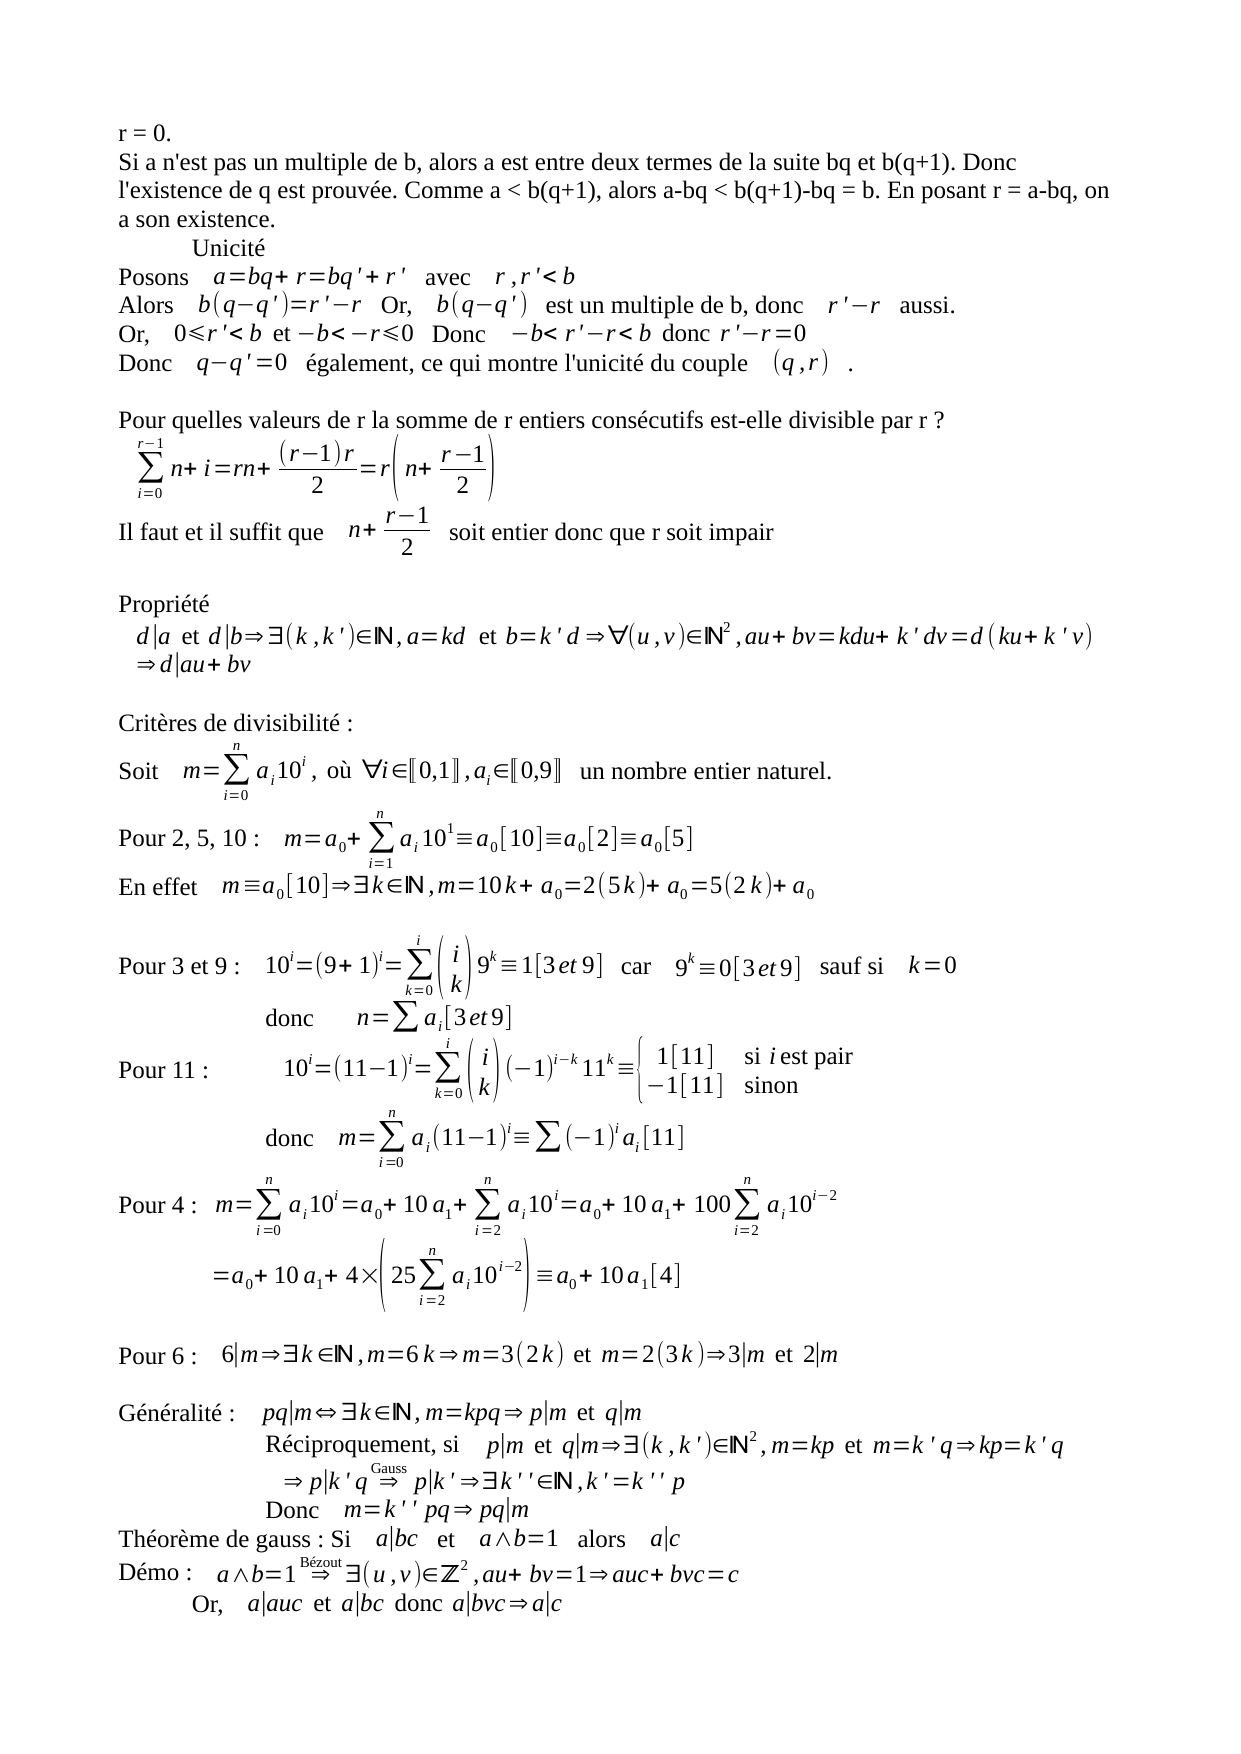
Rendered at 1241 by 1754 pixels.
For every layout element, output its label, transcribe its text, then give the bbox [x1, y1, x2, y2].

text Il faut et il suffit que soit entier donc que r soit impair [118, 502, 1122, 561]
text Or, Donc [118, 319, 1122, 348]
text Pour 3 et 9 : car sauf si [118, 931, 1122, 1000]
text Propriété [118, 589, 1122, 618]
text Donc [118, 1496, 1122, 1524]
text Pour 4 : [118, 1171, 1122, 1238]
text Unicité [118, 233, 1122, 262]
text Soit un nombre entier naturel. [118, 737, 1122, 804]
text Théorème de gauss : Si et alors [118, 1524, 1122, 1553]
text Démo : [118, 1553, 1122, 1589]
text Critères de divisibilité : [118, 708, 1122, 737]
text Pour 6 : [118, 1341, 1122, 1369]
text Or, [118, 1589, 1122, 1618]
text Si a n'est pas un multiple de b, alors a est entre deux termes de la suite bq et b(q+1). Donc l'existence de q est prouvée. Comme a < b(q+1), alors a-bq < b(q+1)-bq = b. En posant r = a-bq, on a son existence. [118, 147, 1122, 233]
text donc [118, 1103, 1122, 1171]
text En effet [118, 871, 1122, 903]
text r = 0. [118, 118, 1122, 147]
text Pour 11 : [118, 1034, 1122, 1103]
text Généralité : [118, 1398, 1122, 1427]
text Pour quelles valeurs de r la somme de r entiers consécutifs est-elle divisible par r ? [118, 406, 1122, 434]
text Réciproquement, si [118, 1427, 1122, 1459]
text Alors Or, est un multiple de b, donc aussi. [118, 291, 1122, 319]
text Pour 2, 5, 10 : [118, 804, 1122, 871]
text donc [118, 1000, 1122, 1034]
text Donc également, ce qui montre l'unicité du couple . [118, 348, 1122, 377]
text Posons avec [118, 262, 1122, 291]
